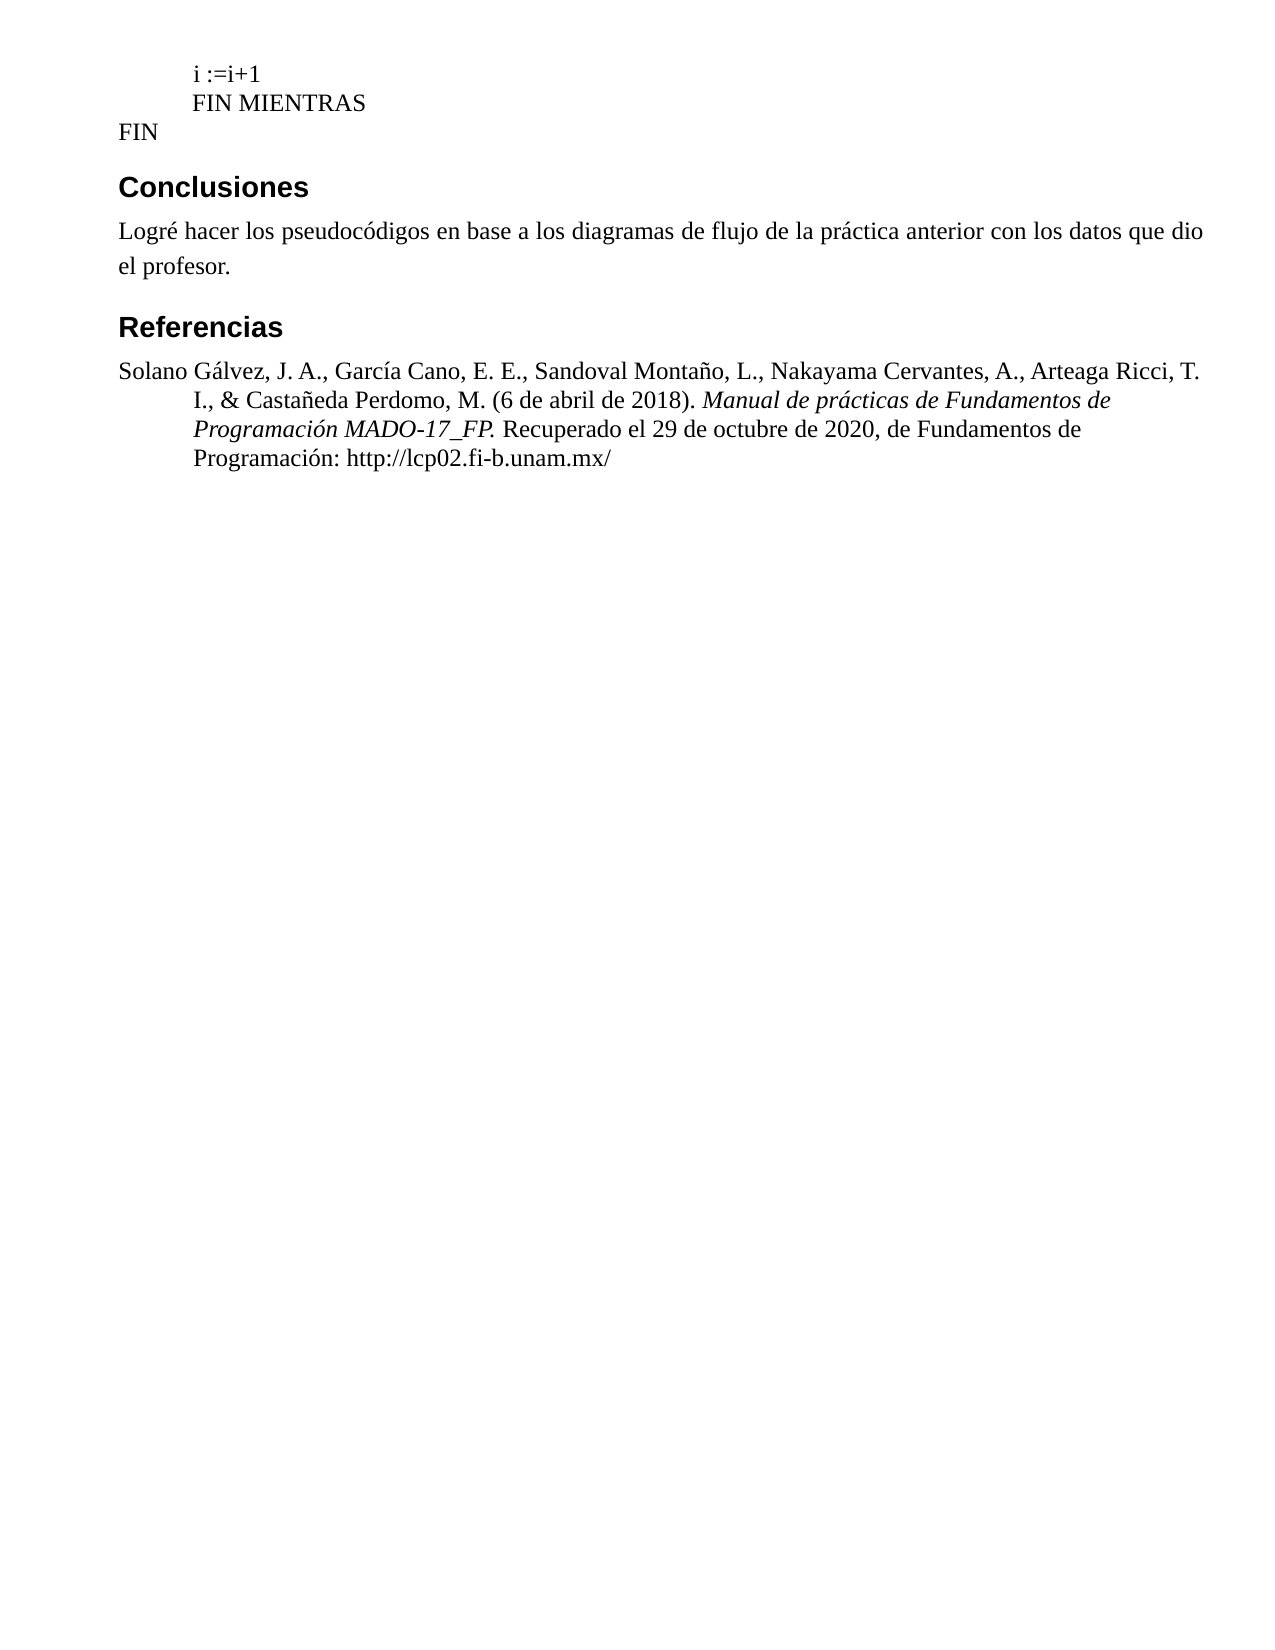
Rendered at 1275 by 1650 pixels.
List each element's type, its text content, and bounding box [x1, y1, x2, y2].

text Logré hacer los pseudocódigos en base a los diagramas de flujo de la práctica anterior con los datos que dio el profesor. [118, 216, 1205, 280]
subtitle Conclusiones [118, 170, 1205, 204]
subtitle Referencias [118, 310, 1205, 344]
text Solano Gálvez, J. A., García Cano, E. E., Sandoval Montaño, L., Nakayama Cervantes, A., Arteaga Ricci, T. I., & Castañeda Perdomo, M. (6 de abril de 2018). Manual de prácticas de Fundamentos de Programación MADO-17_FP. Recuperado el 29 de octubre de 2020, de Fundamentos de Programación: http://lcp02.fi-b.unam.mx/ [118, 356, 1205, 471]
text FIN [118, 117, 1205, 145]
text i :=i+1 [118, 59, 1205, 88]
text FIN MIENTRAS [118, 88, 1205, 117]
